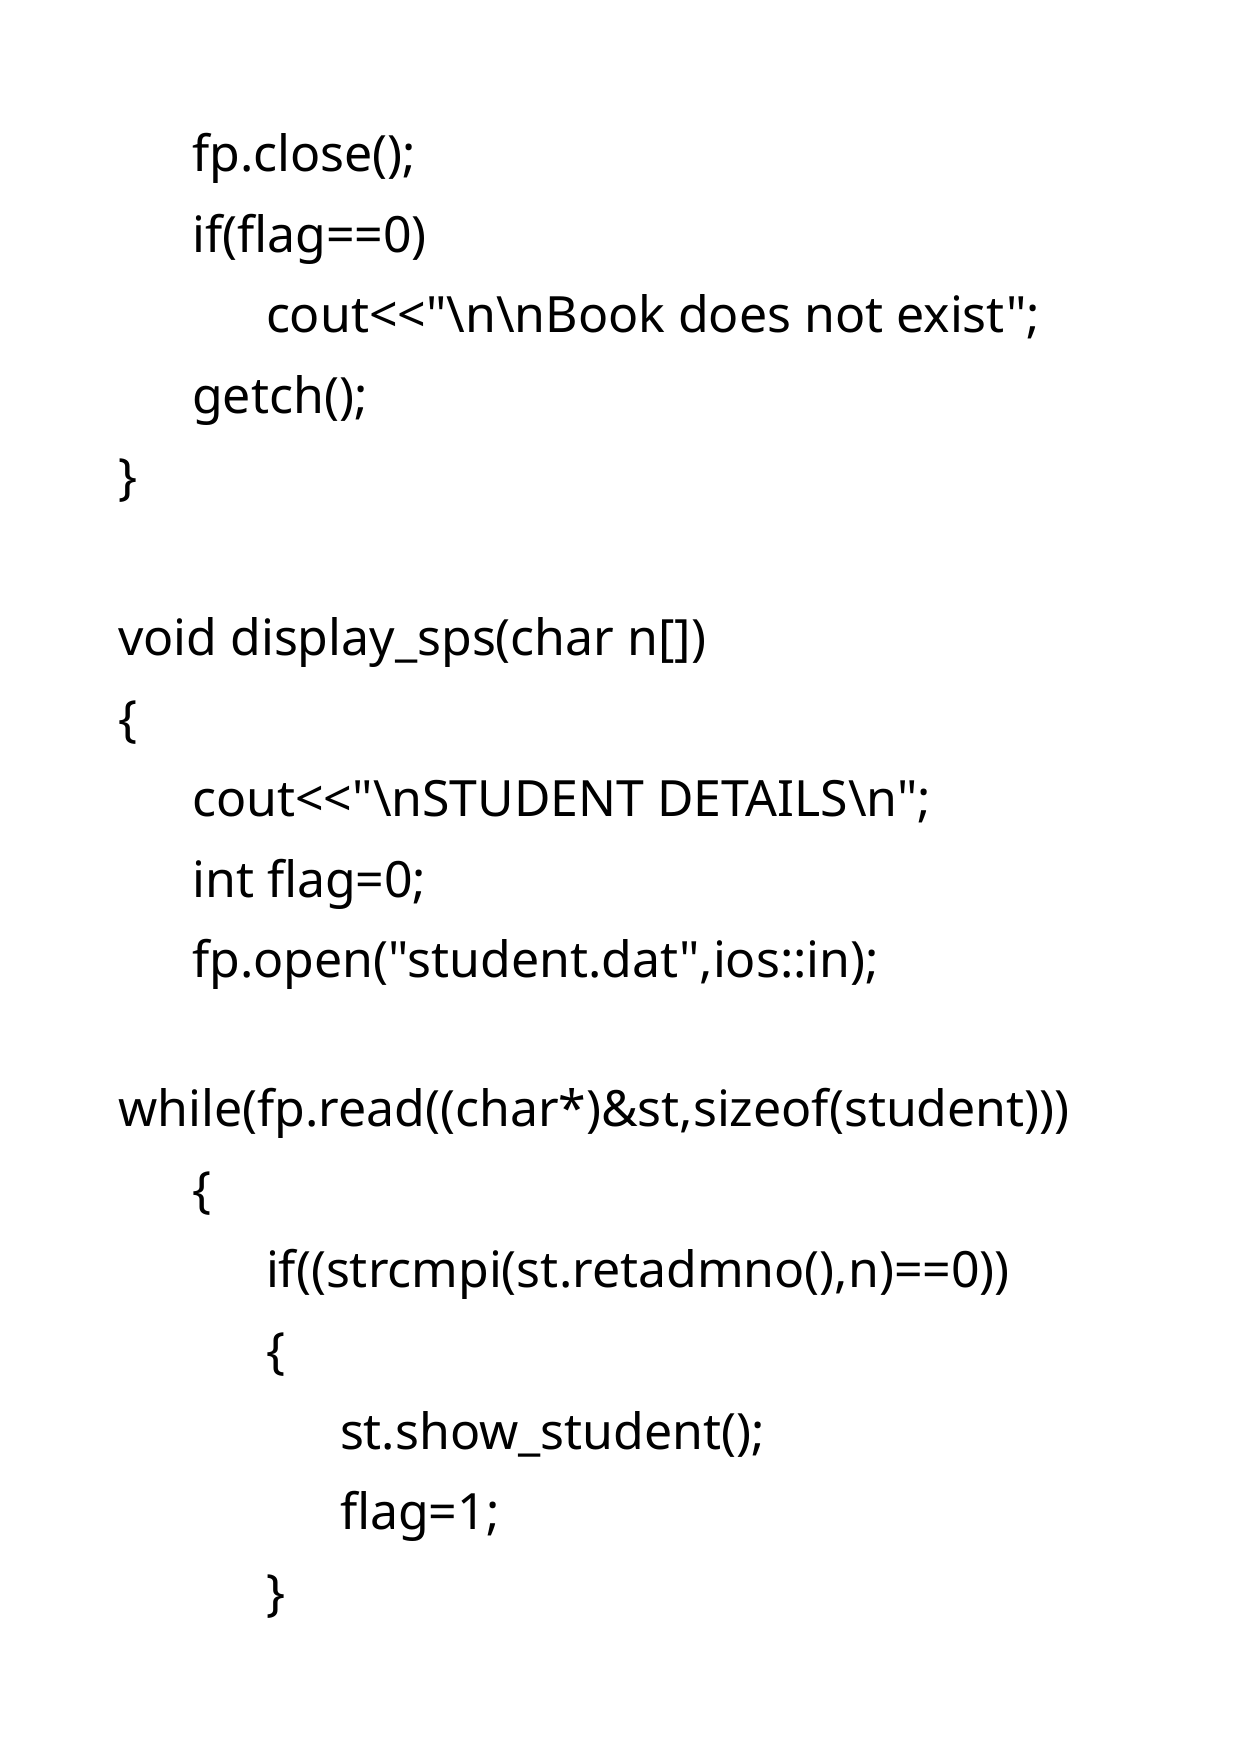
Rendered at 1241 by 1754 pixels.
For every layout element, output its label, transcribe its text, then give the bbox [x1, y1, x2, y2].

text fp.close(); [118, 118, 1122, 186]
text getch(); [118, 360, 1122, 428]
text cout<<"\n\nBook does not exist"; [118, 279, 1122, 347]
text { [118, 682, 1122, 751]
text void display_sps(char n[]) [118, 602, 1122, 670]
text { [118, 1154, 1122, 1222]
text int flag=0; [118, 844, 1122, 912]
text if((strcmpi(st.retadmno(),n)==0)) [118, 1234, 1122, 1302]
text fp.open("student.dat",ios::in); [118, 924, 1122, 992]
text flag=1; [118, 1476, 1122, 1544]
text { [118, 1315, 1122, 1383]
text if(flag==0) [118, 199, 1122, 267]
text while(fp.read((char*)&st,sizeof(student))) [118, 1005, 1122, 1141]
text } [118, 1557, 1122, 1625]
text cout<<"\nSTUDENT DETAILS\n"; [118, 763, 1122, 831]
text } [118, 441, 1122, 509]
text st.show_student(); [118, 1396, 1122, 1464]
